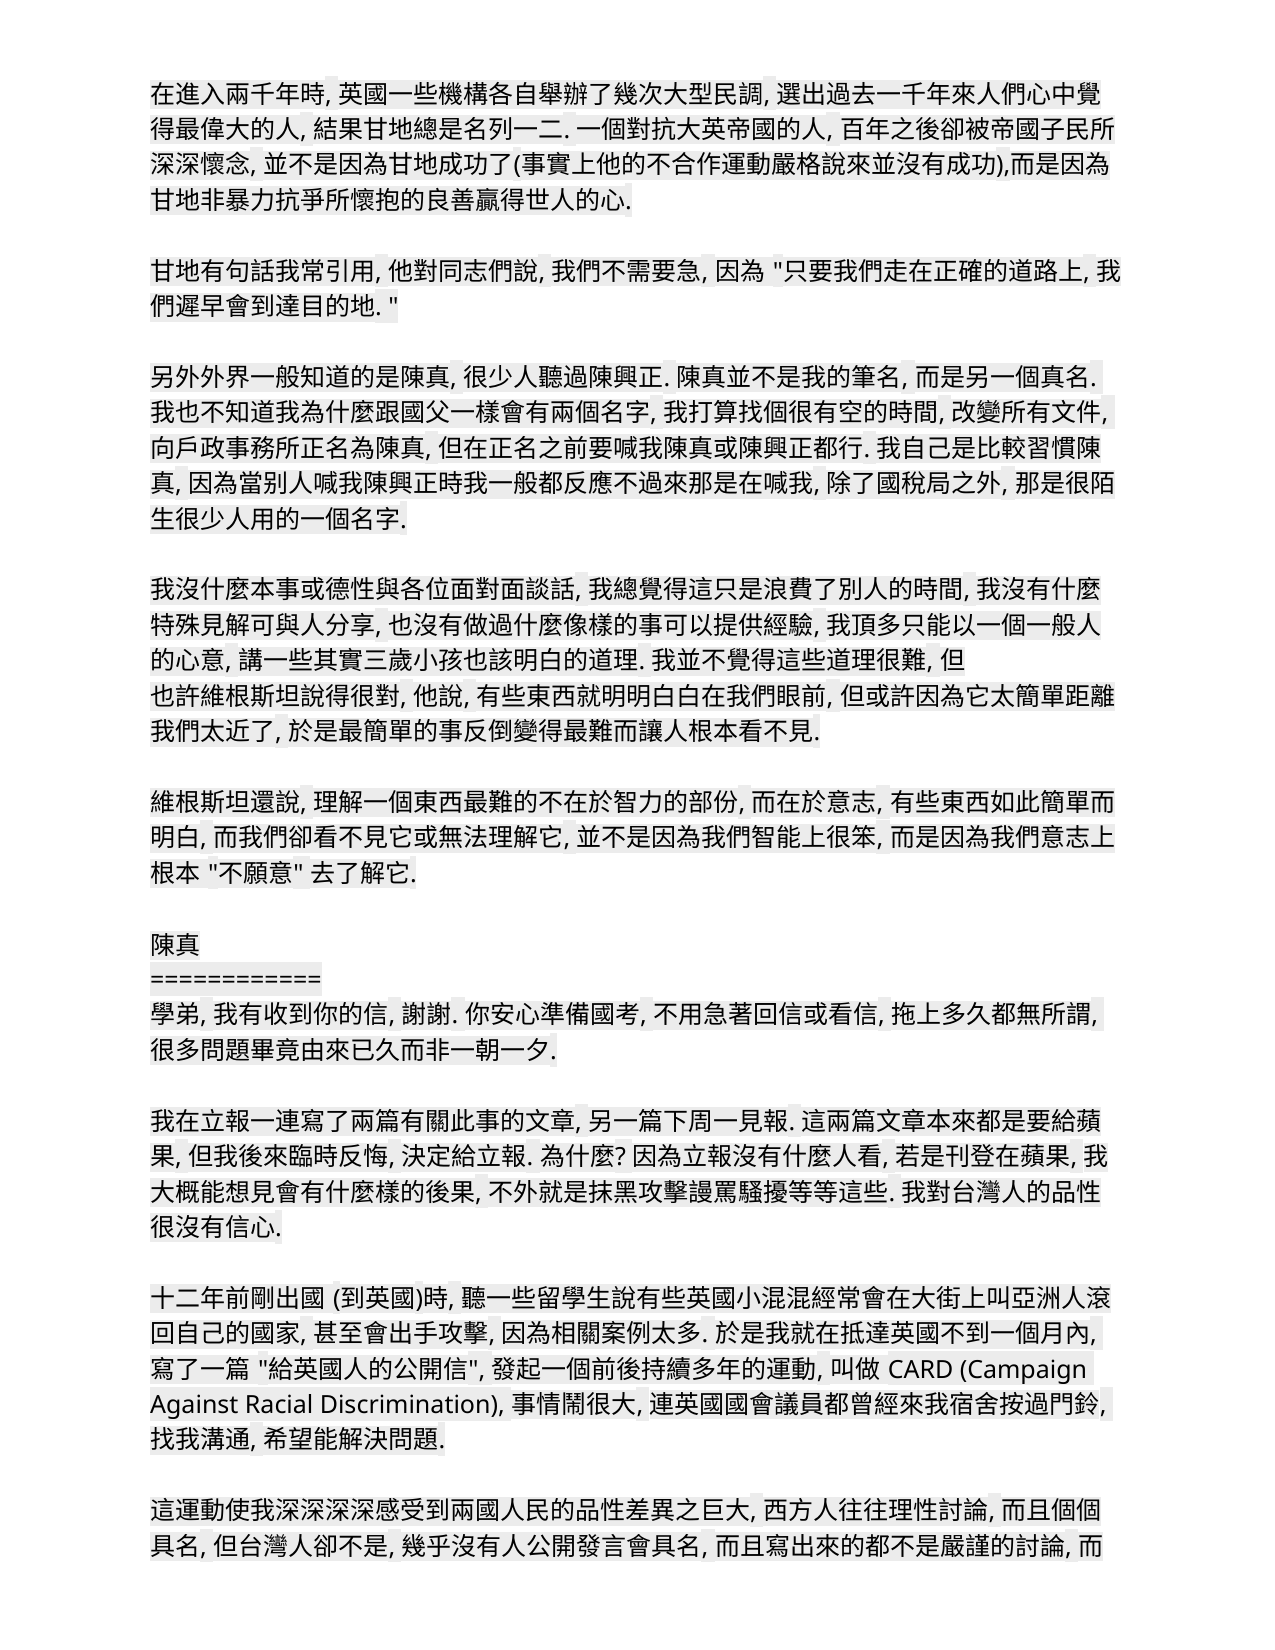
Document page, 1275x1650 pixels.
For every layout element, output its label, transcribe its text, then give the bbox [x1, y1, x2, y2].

text 在進入兩千年時, 英國一些機構各自舉辦了幾次大型民調, 選出過去一千年來人們心中覺得最偉大的人, 結果甘地總是名列一二. 一個對抗大英帝國的人, 百年之後卻被帝國子民所深深懷念, 並不是因為甘地成功了(事實上他的不合作運動嚴格說來並沒有成功),而是因為甘地非暴力抗爭所懷抱的良善贏得世人的心. 甘地有句話我常引用, 他對同志們說, 我們不需要急, 因為 "只要我們走在正確的道路上, 我們遲早會到達目的地. " 另外外界一般知道的是陳真, 很少人聽過陳興正. 陳真並不是我的筆名, 而是另一個真名. 我也不知道我為什麼跟國父一樣會有兩個名字, 我打算找個很有空的時間, 改變所有文件, 向戶政事務所正名為陳真, 但在正名之前要喊我陳真或陳興正都行. 我自己是比較習慣陳真, 因為當别人喊我陳興正時我一般都反應不過來那是在喊我, 除了國稅局之外, 那是很陌生很少人用的一個名字. 我沒什麼本事或德性與各位面對面談話, 我總覺得這只是浪費了別人的時間, 我沒有什麼特殊見解可與人分享, 也沒有做過什麼像樣的事可以提供經驗, 我頂多只能以一個一般人的心意, 講一些其實三歲小孩也該明白的道理. 我並不覺得這些道理很難, 但 也許維根斯坦說得很對, 他說, 有些東西就明明白白在我們眼前, 但或許因為它太簡單距離我們太近了, 於是最簡單的事反倒變得最難而讓人根本看不見. 維根斯坦還說, 理解一個東西最難的不在於智力的部份, 而在於意志, 有些東西如此簡單而明白, 而我們卻看不見它或無法理解它, 並不是因為我們智能上很笨, 而是因為我們意志上根本 "不願意" 去了解它. 陳真 ============ 學弟, 我有收到你的信, 謝謝. 你安心準備國考, 不用急著回信或看信, 拖上多久都無所謂, 很多問題畢竟由來已久而非一朝一夕. 我在立報一連寫了兩篇有關此事的文章, 另一篇下周一見報. 這兩篇文章本來都是要給蘋果, 但我後來臨時反悔, 決定給立報. 為什麼? 因為立報沒有什麼人看, 若是刊登在蘋果, 我大概能想見會有什麼樣的後果, 不外就是抹黑攻擊謾罵騷擾等等這些. 我對台灣人的品性很沒有信心. 十二年前剛出國 (到英國)時, 聽一些留學生說有些英國小混混經常會在大街上叫亞洲人滾回自己的國家, 甚至會出手攻擊, 因為相關案例太多. 於是我就在抵達英國不到一個月內, 寫了一篇 "給英國人的公開信", 發起一個前後持續多年的運動, 叫做 CARD (Campaign Against Racial Discrimination), 事情鬧很大, 連英國國會議員都曾經來我宿舍按過門鈴, 找我溝通, 希望能解決問題. 這運動使我深深深深感受到兩國人民的品性差異之巨大, 西方人往往理性討論, 而且個個具名, 但台灣人卻不是, 幾乎沒有人公開發言會具名, 而且寫出來的都不是嚴謹的討論, 而 [150, 75, 1125, 1562]
